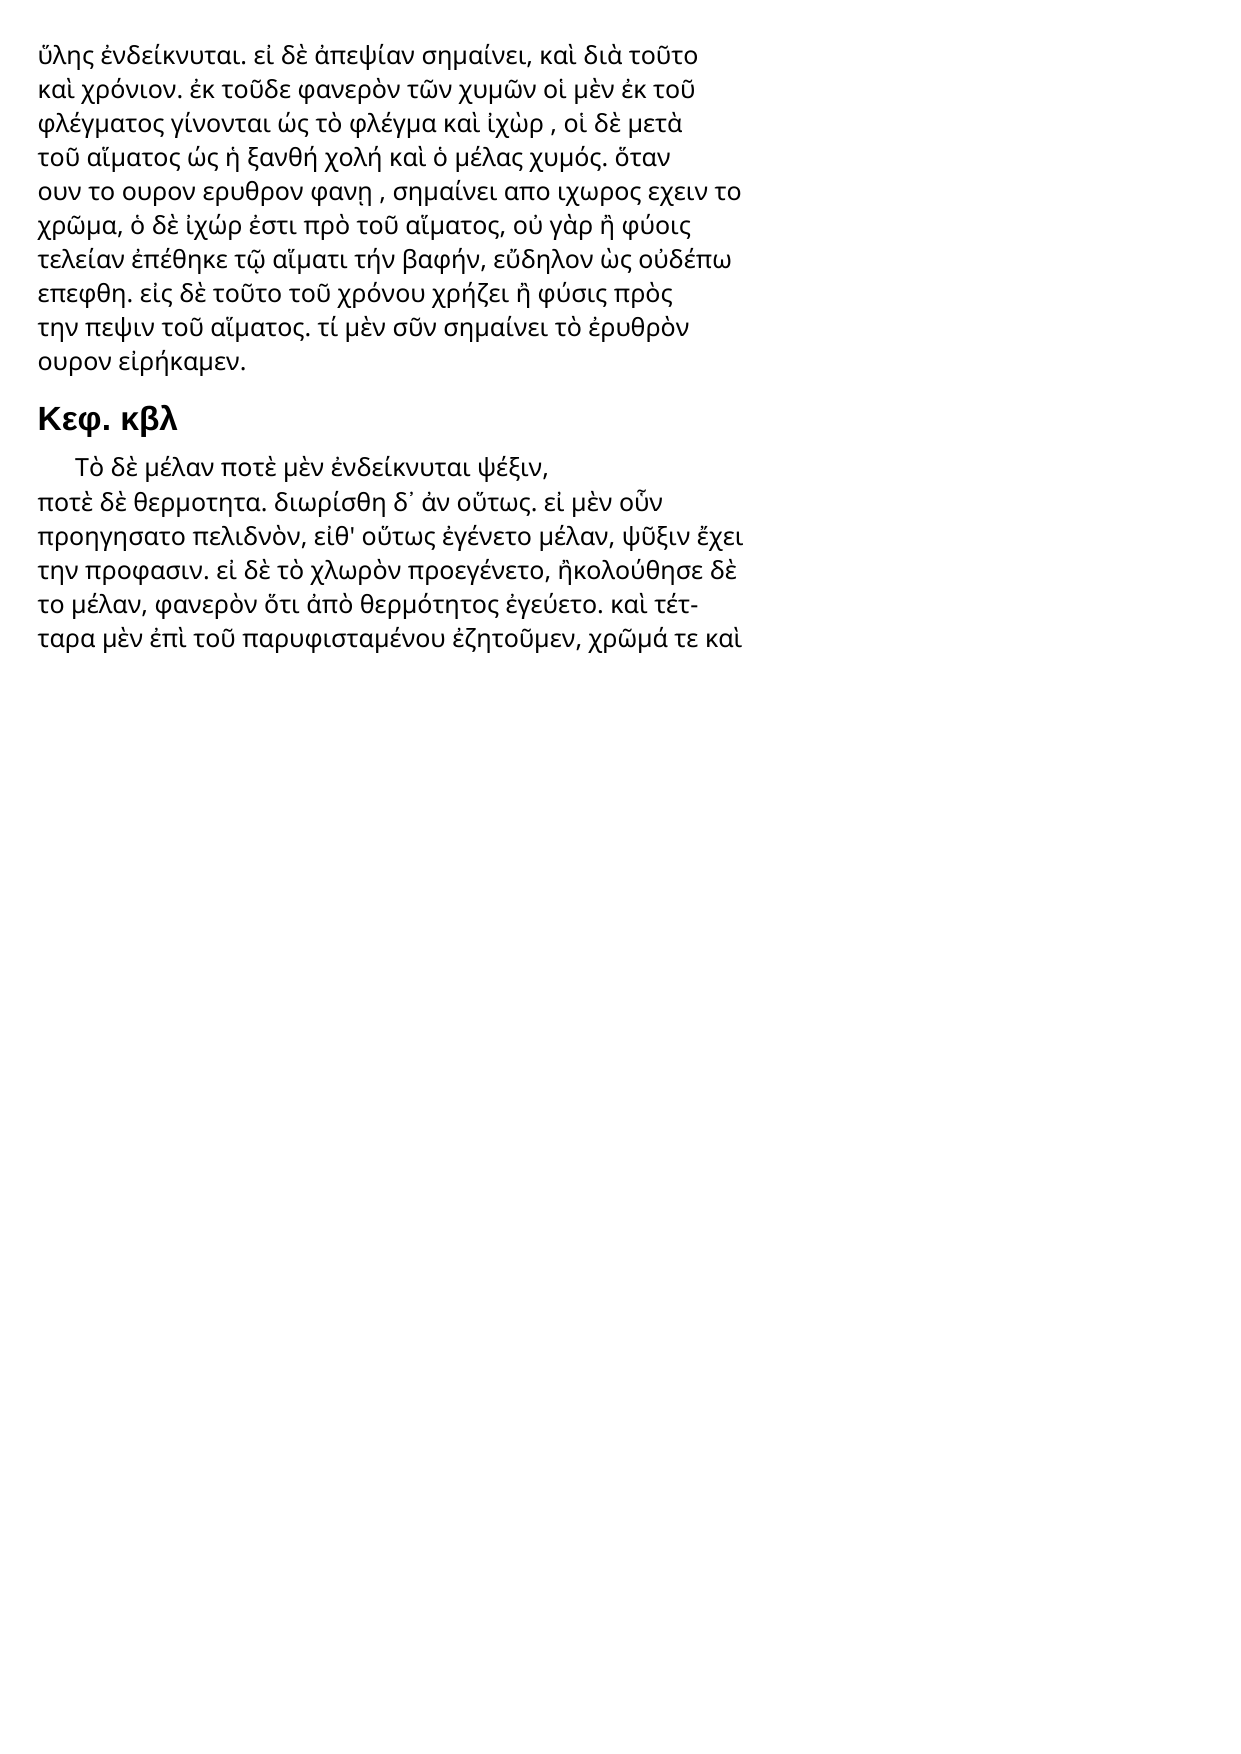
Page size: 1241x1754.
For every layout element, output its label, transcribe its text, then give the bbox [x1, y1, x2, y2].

text ὕλης ἐνδείκνυται. εἰ δὲ ἀπεψίαν σημαίνει, καὶ διὰ τοῦτο καὶ χρόνιον. ἐκ τοῦδε φανερὸν τῶν χυμῶν οἱ μὲν ἐκ τοῦ φλέγματος γίνονται ώς τὸ φλέγμα καὶ ἰχὼρ , οἱ δὲ μετὰ τοῦ αἵματος ώς ἡ ξανθή χολή καὶ ὁ μέλας χυμός. ὅταν ουν το ουρον ερυθρον φανῃ , σημαίνει απο ιχωρος εχειν το χρῶμα, ὁ δὲ ἰχώρ ἐστι πρὸ τοῦ αἵματος, οὐ γὰρ ἢ φύοις τελείαν ἐπέθηκε τῷ αἵματι τήν βαφήν, εὔδηλον ὼς οὐδέπω επεφθη. εἰς δὲ τοῦτο τοῦ χρόνου χρήζει ἢ φύσις πρὸς την πεψιν τοῦ αἵματος. τί μὲν σῦν σημαίνει τὸ ἐρυθρὸν ουρον εἰρήκαμεν. [37, 37, 1203, 378]
text Τὸ δὲ μέλαν ποτὲ μὲν ἐνδείκνυται ψέξιν, ποτὲ δὲ θερμοτητα. διωρίσθη δ᾽ ἀν οὕτως. εἰ μὲν οὗν προηγησατο πελιδνὸν, εἰθ' οὕτως ἐγένετο μέλαν, ψῦξιν ἔχει την προφασιν. εἰ δὲ τὸ χλωρὸν προεγένετο, ἢκολούθησε δὲ το μέλαν, φανερὸν ὅτι ἀπὸ θερμότητος ἐγεύετο. καὶ τέτ- ταρα μὲν ἐπὶ τοῦ παρυφισταμένου ἐζητοῦμεν, χρῶμά τε καὶ [37, 450, 1203, 654]
subtitle Κεφ. κβλ [37, 399, 1203, 438]
